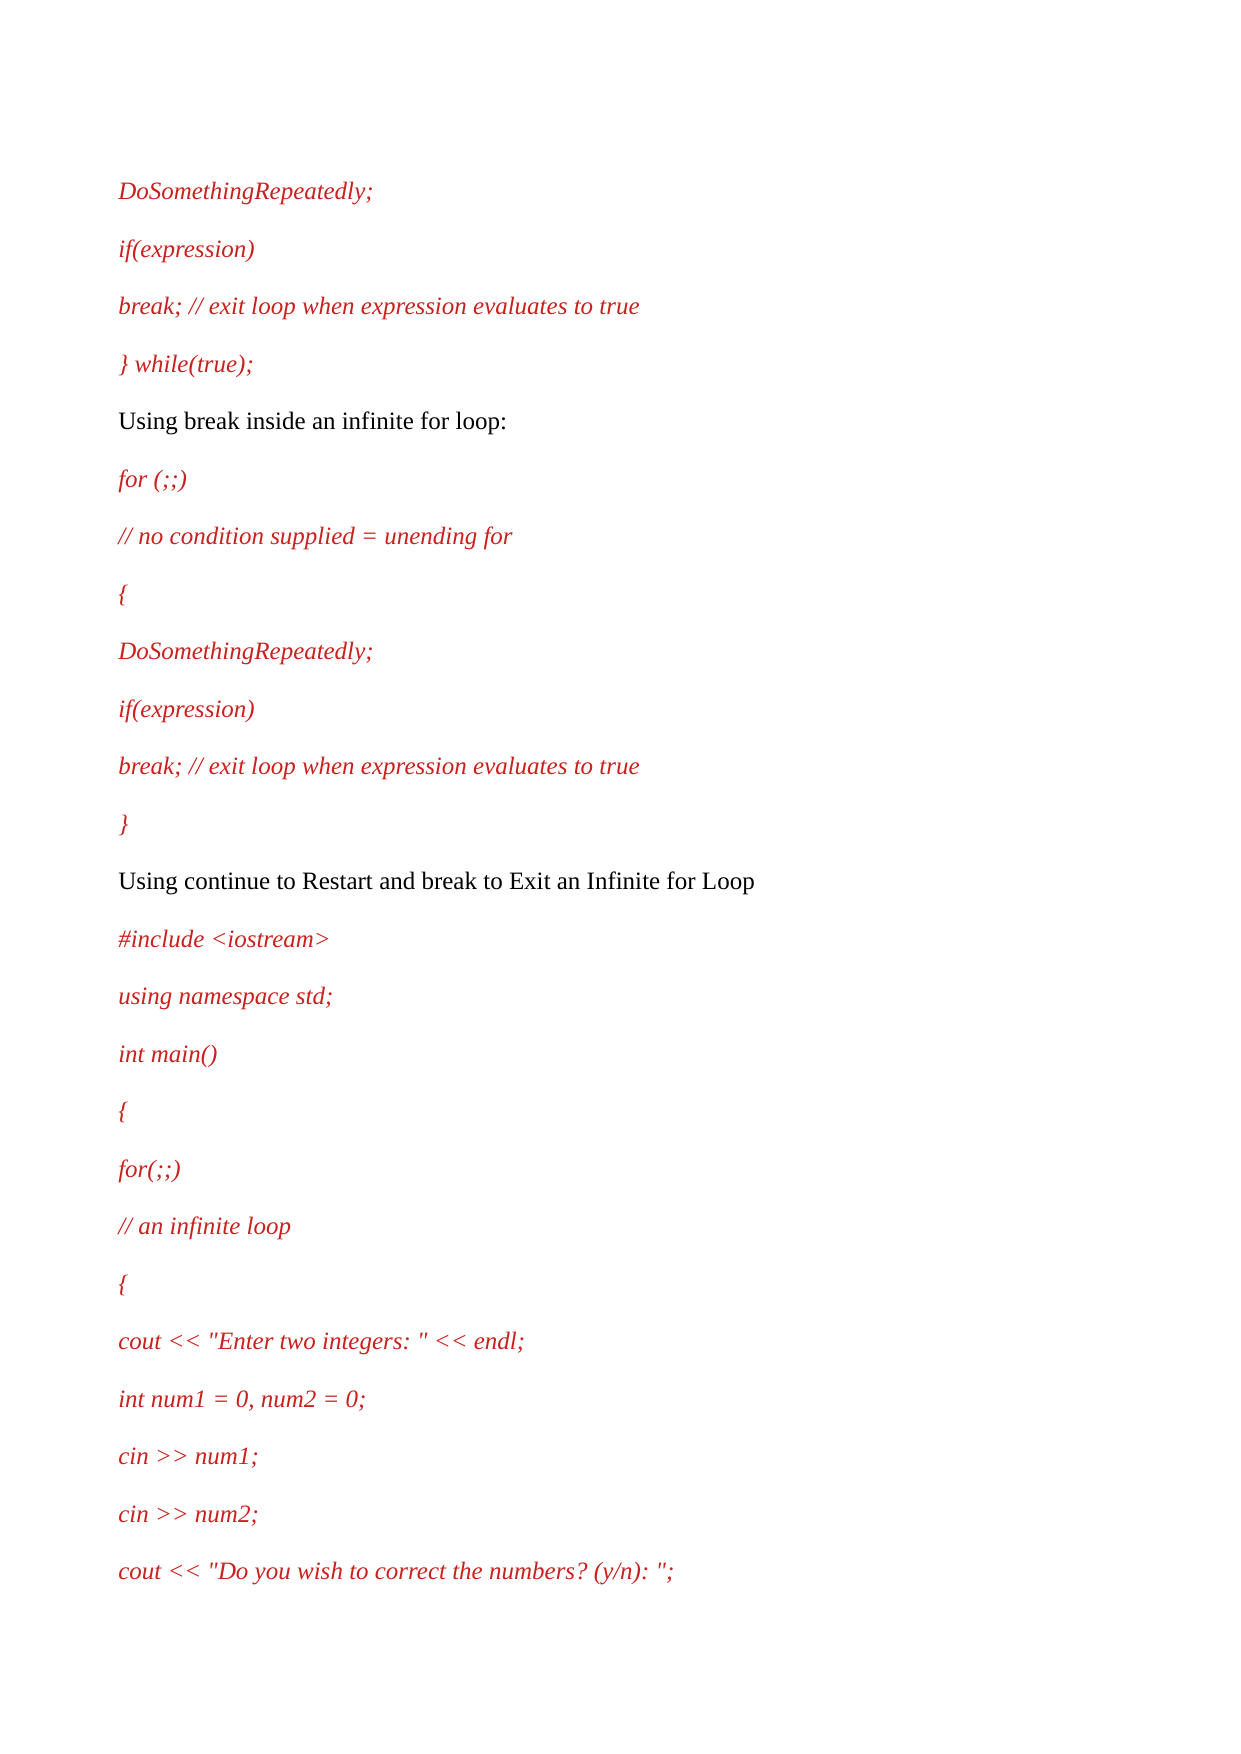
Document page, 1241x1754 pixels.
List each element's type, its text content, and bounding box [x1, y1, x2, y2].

text Using break inside an infinite for loop: [118, 406, 1122, 435]
text cout << "Do you wish to correct the numbers? (y/n): "; [118, 1556, 1122, 1585]
text int num1 = 0, num2 = 0; [118, 1384, 1122, 1413]
text } [118, 809, 1122, 838]
text int main() [118, 1039, 1122, 1068]
text #include <iostream> [118, 924, 1122, 953]
text using namespace std; [118, 981, 1122, 1010]
text DoSomethingRepeatedly; [118, 176, 1122, 205]
text Using continue to Restart and break to Exit an Infinite for Loop [118, 866, 1122, 895]
text if(expression) [118, 234, 1122, 263]
text { [118, 1096, 1122, 1125]
text // an infinite loop [118, 1211, 1122, 1240]
text } while(true); [118, 349, 1122, 378]
text for (;;) [118, 464, 1122, 493]
text break; // exit loop when expression evaluates to true [118, 751, 1122, 780]
text break; // exit loop when expression evaluates to true [118, 291, 1122, 320]
text { [118, 1269, 1122, 1298]
text { [118, 579, 1122, 608]
text cin >> num2; [118, 1499, 1122, 1528]
text DoSomethingRepeatedly; [118, 636, 1122, 665]
text cout << "Enter two integers: " << endl; [118, 1326, 1122, 1355]
text for(;;) [118, 1154, 1122, 1183]
text // no condition supplied = unending for [118, 521, 1122, 550]
text if(expression) [118, 694, 1122, 723]
text cin >> num1; [118, 1441, 1122, 1470]
